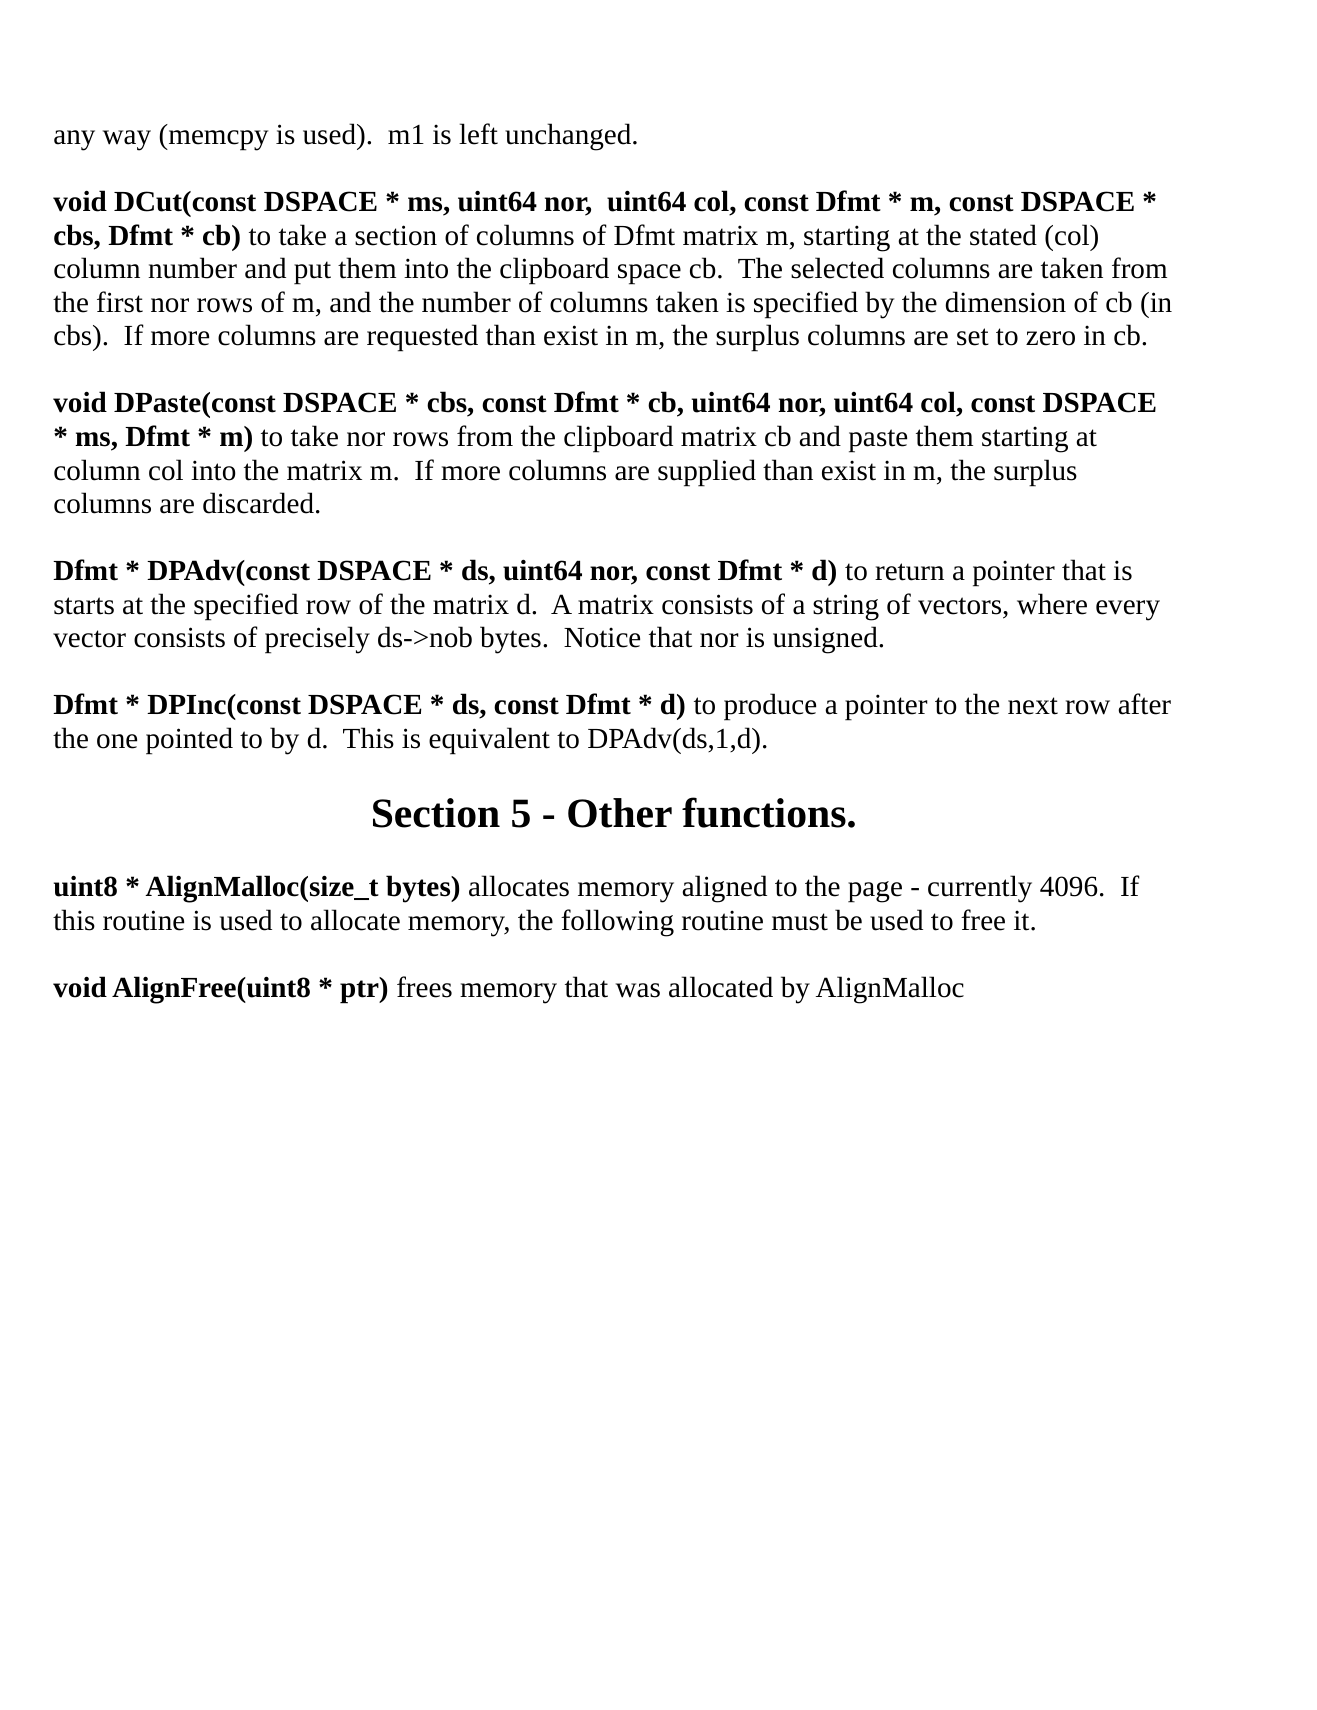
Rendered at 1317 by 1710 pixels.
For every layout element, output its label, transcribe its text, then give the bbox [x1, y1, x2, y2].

text Dfmt * DPAdv(const DSPACE * ds, uint64 nor, const Dfmt * d) to return a pointer that is starts at the specified row of the matrix d. A matrix consists of a string of vectors, where every vector consists of precisely ds->nob bytes. Notice that nor is unsigned. [53, 553, 1174, 654]
text void DCut(const DSPACE * ms, uint64 nor, uint64 col, const Dfmt * m, const DSPACE * cbs, Dfmt * cb) to take a section of columns of Dfmt matrix m, starting at the stated (col) column number and put them into the clipboard space cb. The selected columns are taken from the first nor rows of m, and the number of columns taken is specified by the dimension of cb (in cbs). If more columns are requested than exist in m, the surplus columns are set to zero in cb. [53, 184, 1174, 352]
text void DPaste(const DSPACE * cbs, const Dfmt * cb, uint64 nor, uint64 col, const DSPACE * ms, Dfmt * m) to take nor rows from the clipboard matrix cb and paste them starting at column col into the matrix m. If more columns are supplied than exist in m, the surplus columns are discarded. [53, 386, 1174, 520]
text Dfmt * DPInc(const DSPACE * ds, const Dfmt * d) to produce a pointer to the next row after the one pointed to by d. This is equivalent to DPAdv(ds,1,d). [53, 687, 1174, 754]
text any way (memcpy is used). m1 is left unchanged. [53, 117, 1174, 151]
text Section 5 - Other functions. [53, 788, 1174, 836]
text uint8 * AlignMalloc(size_t bytes) allocates memory aligned to the page - currently 4096. If this routine is used to allocate memory, the following routine must be used to free it. [53, 869, 1174, 937]
text void AlignFree(uint8 * ptr) frees memory that was allocated by AlignMalloc [53, 970, 1174, 1004]
